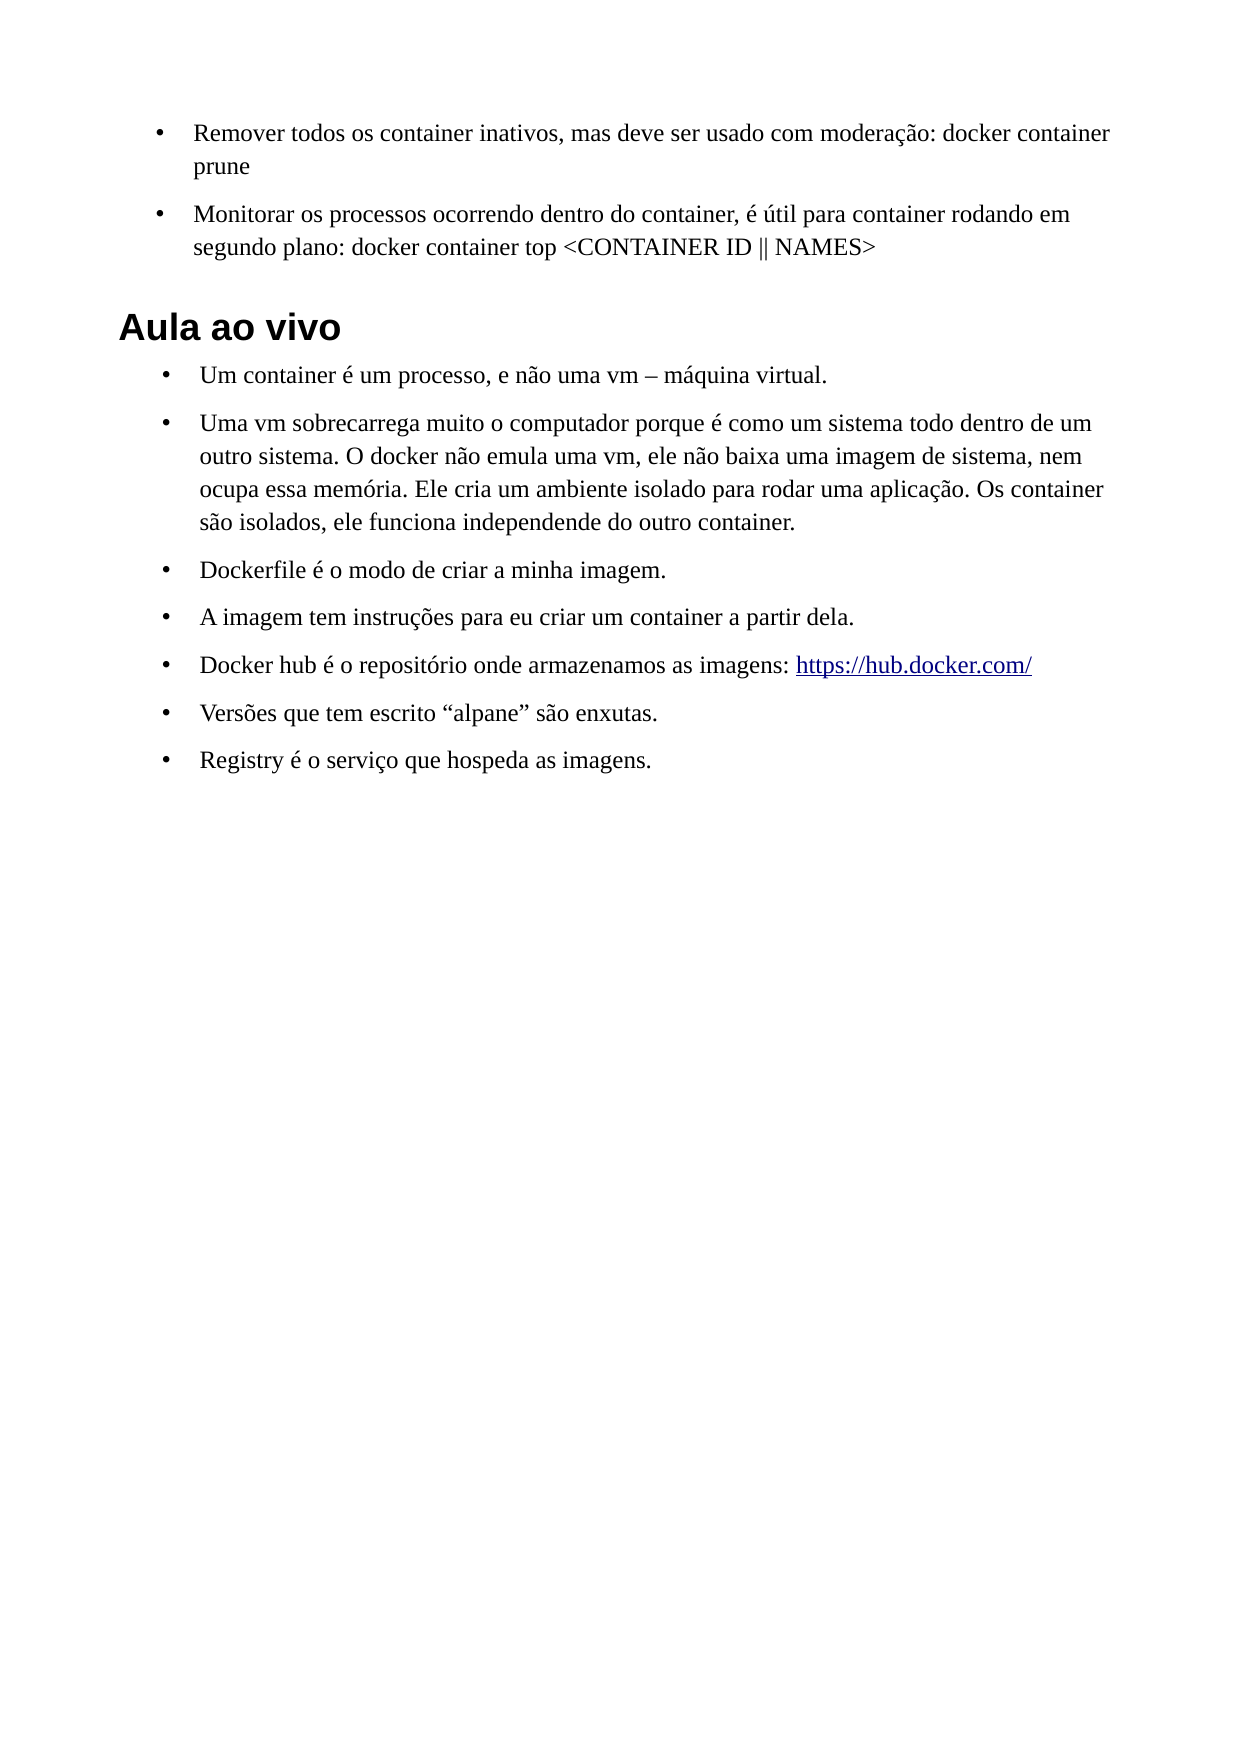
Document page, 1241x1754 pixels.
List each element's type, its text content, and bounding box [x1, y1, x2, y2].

list Um container é um processo, e não uma vm – máquina virtual. [162, 361, 1122, 389]
list Dockerfile é o modo de criar a minha imagem. [162, 555, 1122, 583]
list Monitorar os processos ocorrendo dentro do container, é útil para container rodando em segundo plano: docker container top <CONTAINER ID || NAMES> [156, 199, 1122, 261]
list Registry é o serviço que hospeda as imagens. [162, 745, 1122, 774]
list Docker hub é o repositório onde armazenamos as imagens: https://hub.docker.com/ [162, 650, 1122, 679]
subtitle Aula ao vivo [118, 304, 1122, 348]
list Remover todos os container inativos, mas deve ser usado com moderação: docker container prune [156, 118, 1122, 180]
list Uma vm sobrecarrega muito o computador porque é como um sistema todo dentro de um outro sistema. O docker não emula uma vm, ele não baixa uma imagem de sistema, nem ocupa essa memória. Ele cria um ambiente isolado para rodar uma aplicação. Os container são isolados, ele funciona independende do outro container. [162, 408, 1122, 536]
list Versões que tem escrito “alpane” são enxutas. [162, 698, 1122, 726]
list A imagem tem instruções para eu criar um container a partir dela. [162, 602, 1122, 631]
